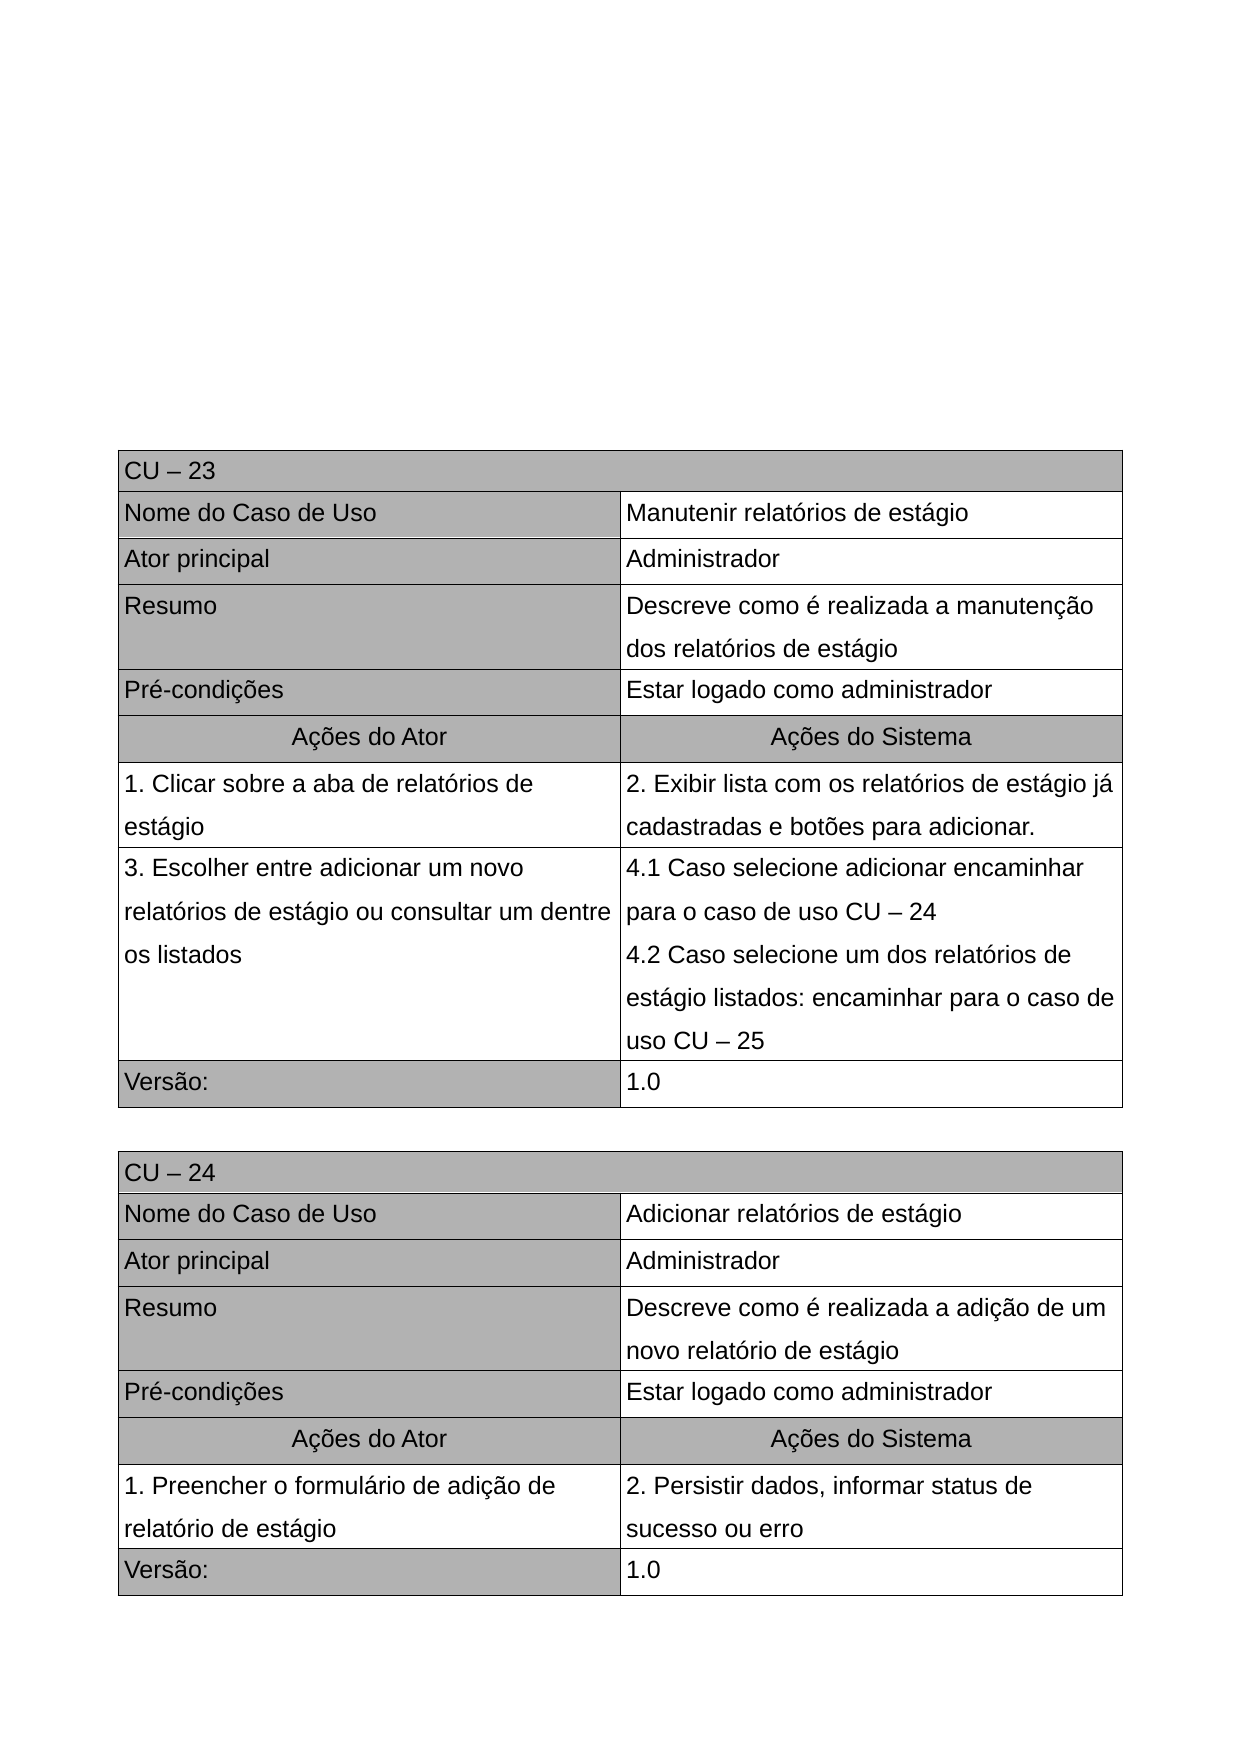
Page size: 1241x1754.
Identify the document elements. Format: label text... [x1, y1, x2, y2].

table_cell Descreve como é realizada a manutenção dos relatórios de estágio [621, 585, 1122, 669]
table_cell Ações do Sistema [621, 1418, 1122, 1464]
table_cell 3. Escolher entre adicionar um novo relatórios de estágio ou consultar um dentre os listados [119, 848, 620, 1060]
table_cell Estar logado como administrador [621, 670, 1122, 715]
table_cell Versão: [119, 1549, 620, 1595]
table_cell Ações do Ator [119, 716, 620, 762]
table_cell 1. Preencher o formulário de adição de relatório de estágio [119, 1465, 620, 1548]
table_cell Nome do Caso de Uso [119, 492, 620, 537]
table_cell 1.0 [621, 1061, 1122, 1107]
table_cell Administrador [621, 539, 1122, 584]
table_cell Ações do Ator [119, 1418, 620, 1464]
table_cell 2. Persistir dados, informar status de sucesso ou erro [621, 1465, 1122, 1548]
table_cell Resumo [119, 585, 620, 669]
table_cell Ator principal [119, 539, 620, 584]
table_cell 1.0 [621, 1549, 1122, 1595]
table_cell 2. Exibir lista com os relatórios de estágio já cadastradas e botões para adicionar. [621, 763, 1122, 847]
table_cell Estar logado como administrador [621, 1371, 1122, 1417]
table_cell Pré-condições [119, 670, 620, 715]
table_cell Versão: [119, 1061, 620, 1107]
table_header CU – 24 [119, 1152, 1122, 1192]
table_cell Pré-condições [119, 1371, 620, 1417]
table_cell Administrador [621, 1240, 1122, 1286]
table_cell 1. Clicar sobre a aba de relatórios de estágio [119, 763, 620, 847]
table_cell Ações do Sistema [621, 716, 1122, 762]
table_cell 4.1 Caso selecione adicionar encaminhar para o caso de uso CU – 24 4.2 Caso selecione um dos relatórios de estágio listados: encaminhar para o caso de uso CU – 25 [621, 848, 1122, 1060]
table_cell Descreve como é realizada a adição de um novo relatório de estágio [621, 1287, 1122, 1370]
table_cell Adicionar relatórios de estágio [621, 1194, 1122, 1239]
table_cell Resumo [119, 1287, 620, 1370]
table_header CU – 23 [119, 451, 1122, 491]
table_cell Ator principal [119, 1240, 620, 1286]
table_cell Manutenir relatórios de estágio [621, 492, 1122, 537]
table_cell Nome do Caso de Uso [119, 1194, 620, 1239]
